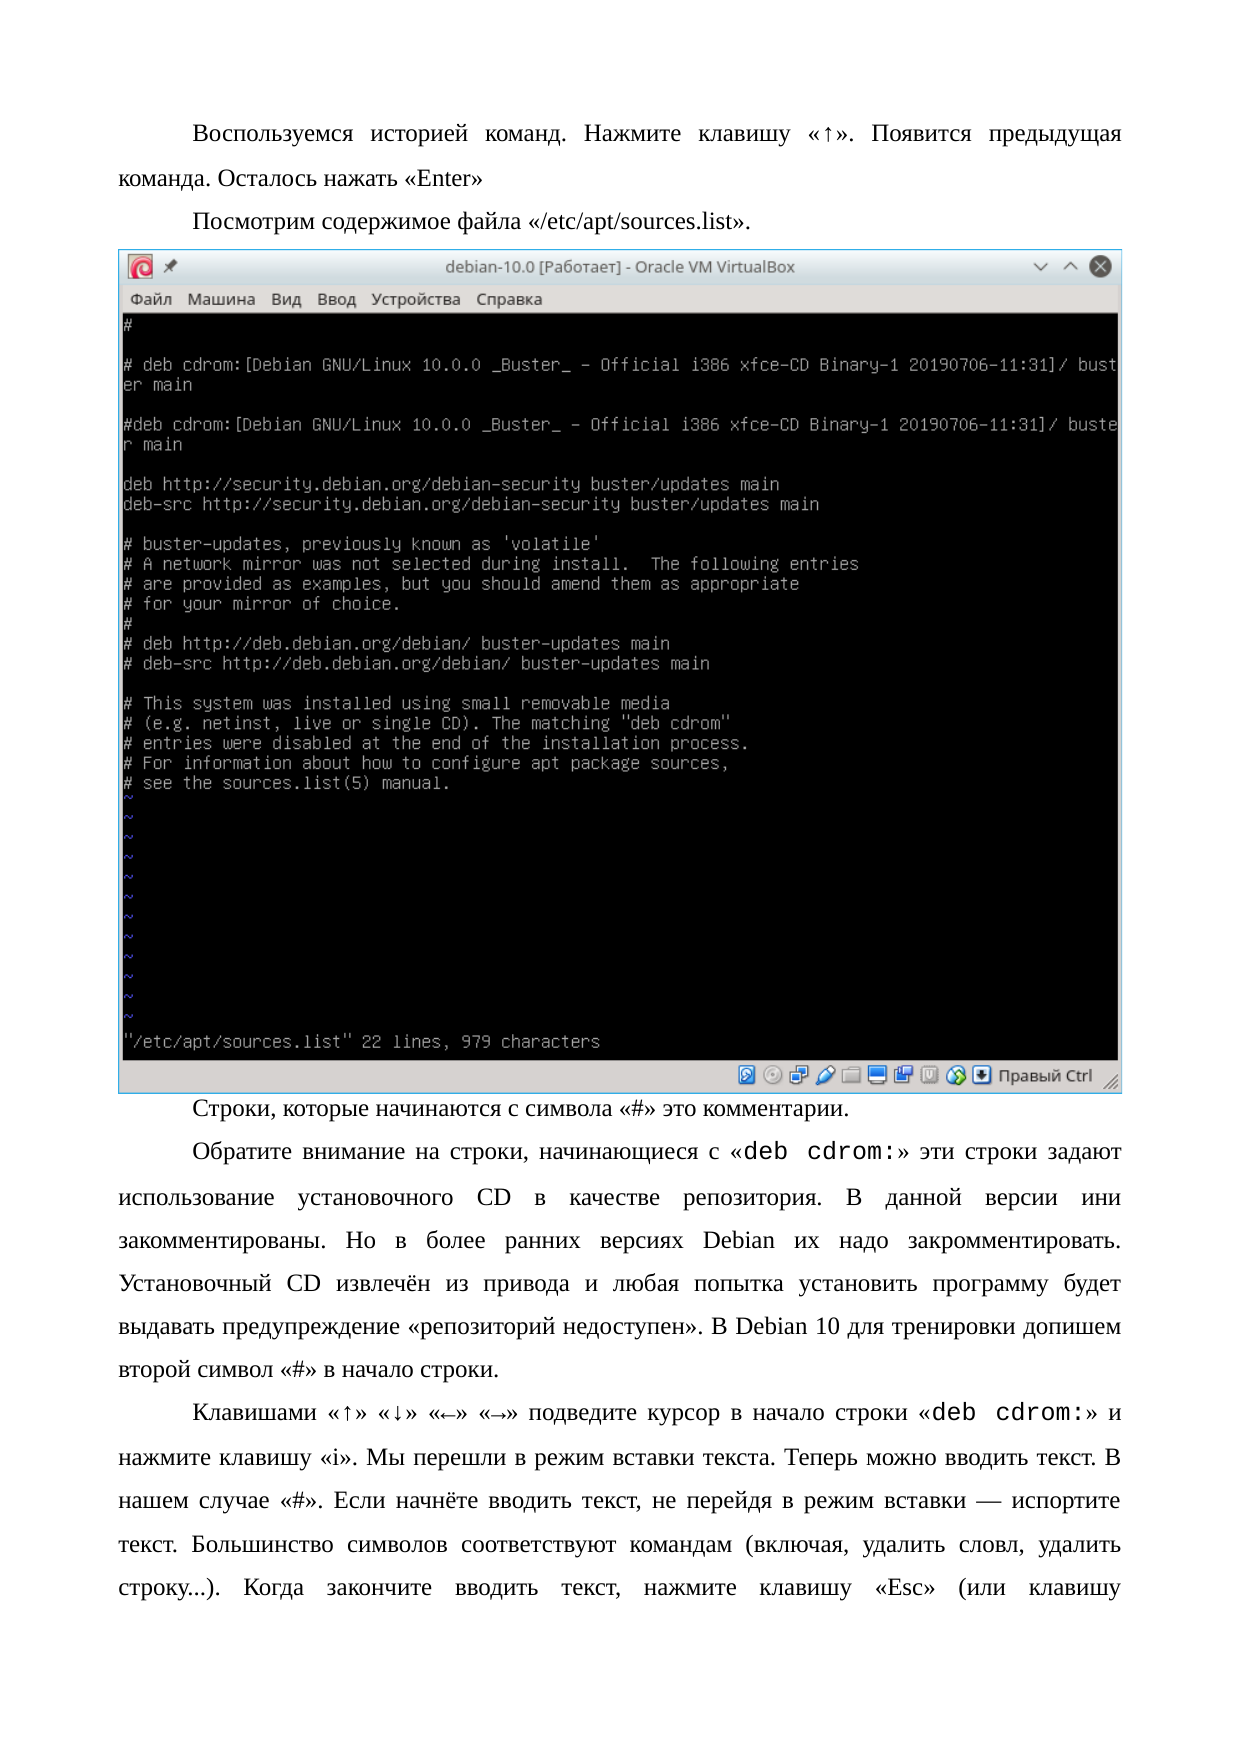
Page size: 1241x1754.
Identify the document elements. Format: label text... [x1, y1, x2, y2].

text Строки, которые начинаются с символа «#» это комментарии. [118, 1094, 1122, 1122]
text Посмотрим содержимое файла «/etc/apt/sources.list». [118, 206, 1122, 235]
text Клавишами «↑» «↓» «←» «→» подведите курсор в начало строки «deb cdrom:» и нажмите клавишу «i». Мы перешли в режим вставки текста. Теперь можно вводить текст. В нашем случае «#». Если начнёте вводить текст, не перейдя в режим вставки — испортите текст. Большинство символов соответствуют командам (включая, удалить словл, удалить строку...). Когда закончите вводить текст, нажмите клавишу «Esc» (или клавишу [118, 1397, 1122, 1601]
text Воспользуемся историей команд. Нажмите клавишу «↑». Появится предыдущая команда. Осталось нажать «Enter» [118, 118, 1122, 192]
picture [118, 249, 1123, 1094]
text Обратите внимание на строки, начинающиеся с «deb cdrom:» эти строки задают использование установочного CD в качестве репозитория. В данной версии ини закомментированы. Но в более ранних версиях Debian их надо закромментировать. Установочный CD извлечён из привода и любая попытка установить программу будет выдавать предупреждение «репозиторий недоступен». В Debian 10 для тренировки допишем второй символ «#» в начало строки. [118, 1136, 1122, 1383]
